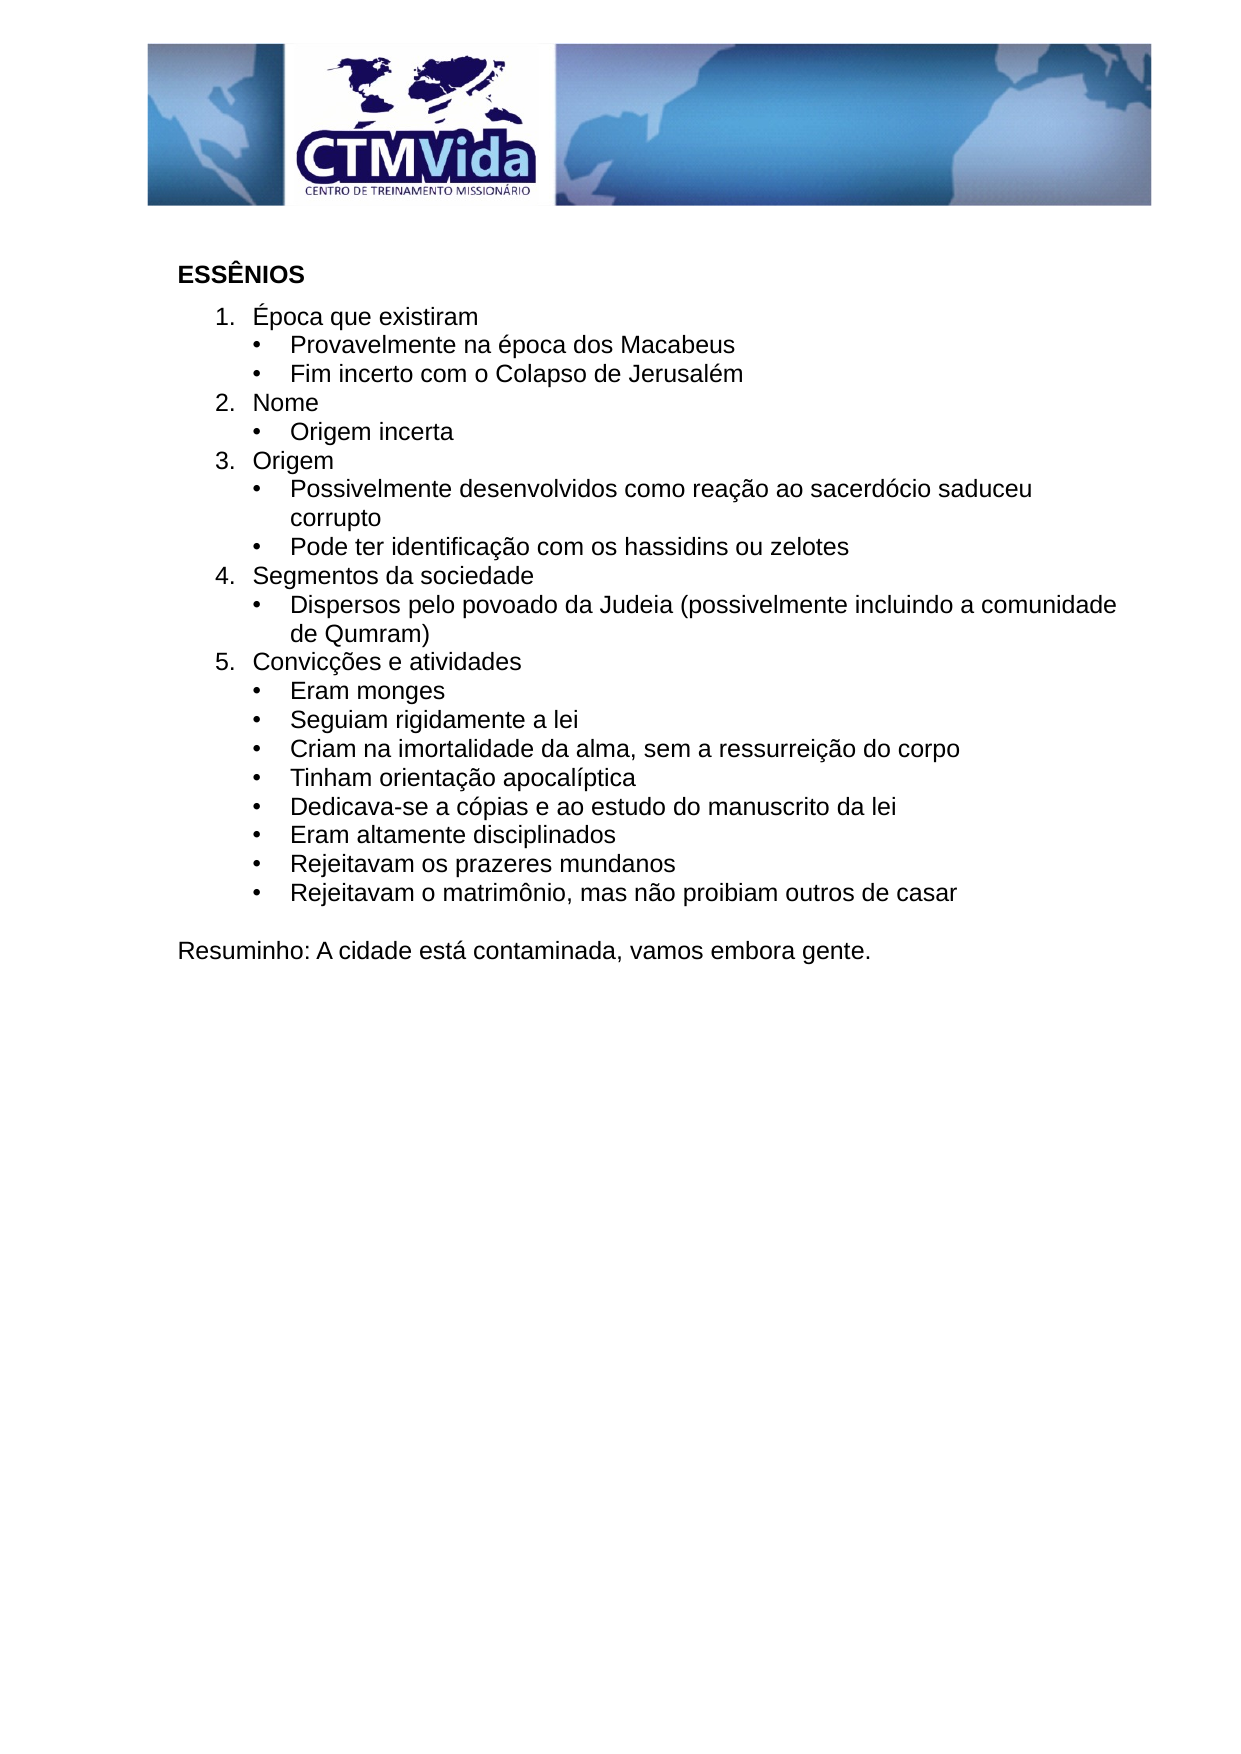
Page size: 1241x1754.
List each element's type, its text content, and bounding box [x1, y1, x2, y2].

list Seguiam rigidamente a lei [252, 705, 1122, 734]
list Rejeitavam os prazeres mundanos [252, 849, 1122, 878]
list Criam na imortalidade da alma, sem a ressurreição do corpo [252, 734, 1122, 763]
list Pode ter identificação com os hassidins ou zelotes [252, 532, 1122, 561]
list Origem [215, 446, 1122, 474]
list Eram monges [252, 676, 1122, 705]
list Dedicava-se a cópias e ao estudo do manuscrito da lei [252, 791, 1122, 820]
list Nome [215, 388, 1122, 417]
list Fim incerto com o Colapso de Jerusalém [252, 359, 1122, 388]
list Convicções e atividades [215, 647, 1122, 676]
list Tinham orientação apocalíptica [252, 763, 1122, 791]
list Possivelmente desenvolvidos como reação ao sacerdócio saduceu corrupto [252, 474, 1122, 532]
picture [147, 43, 1152, 206]
list Segmentos da sociedade [215, 561, 1122, 590]
list Provavelmente na época dos Macabeus [252, 330, 1122, 359]
subtitle Essênios [177, 260, 1122, 289]
list Rejeitavam o matrimônio, mas não proibiam outros de casar [252, 878, 1122, 907]
list Dispersos pelo povoado da Judeia (possivelmente incluindo a comunidade de Qumram) [252, 590, 1122, 647]
text Resuminho: A cidade está contaminada, vamos embora gente. [177, 936, 1122, 964]
list Época que existiram [215, 302, 1122, 330]
list Eram altamente disciplinados [252, 820, 1122, 849]
list Origem incerta [252, 417, 1122, 446]
